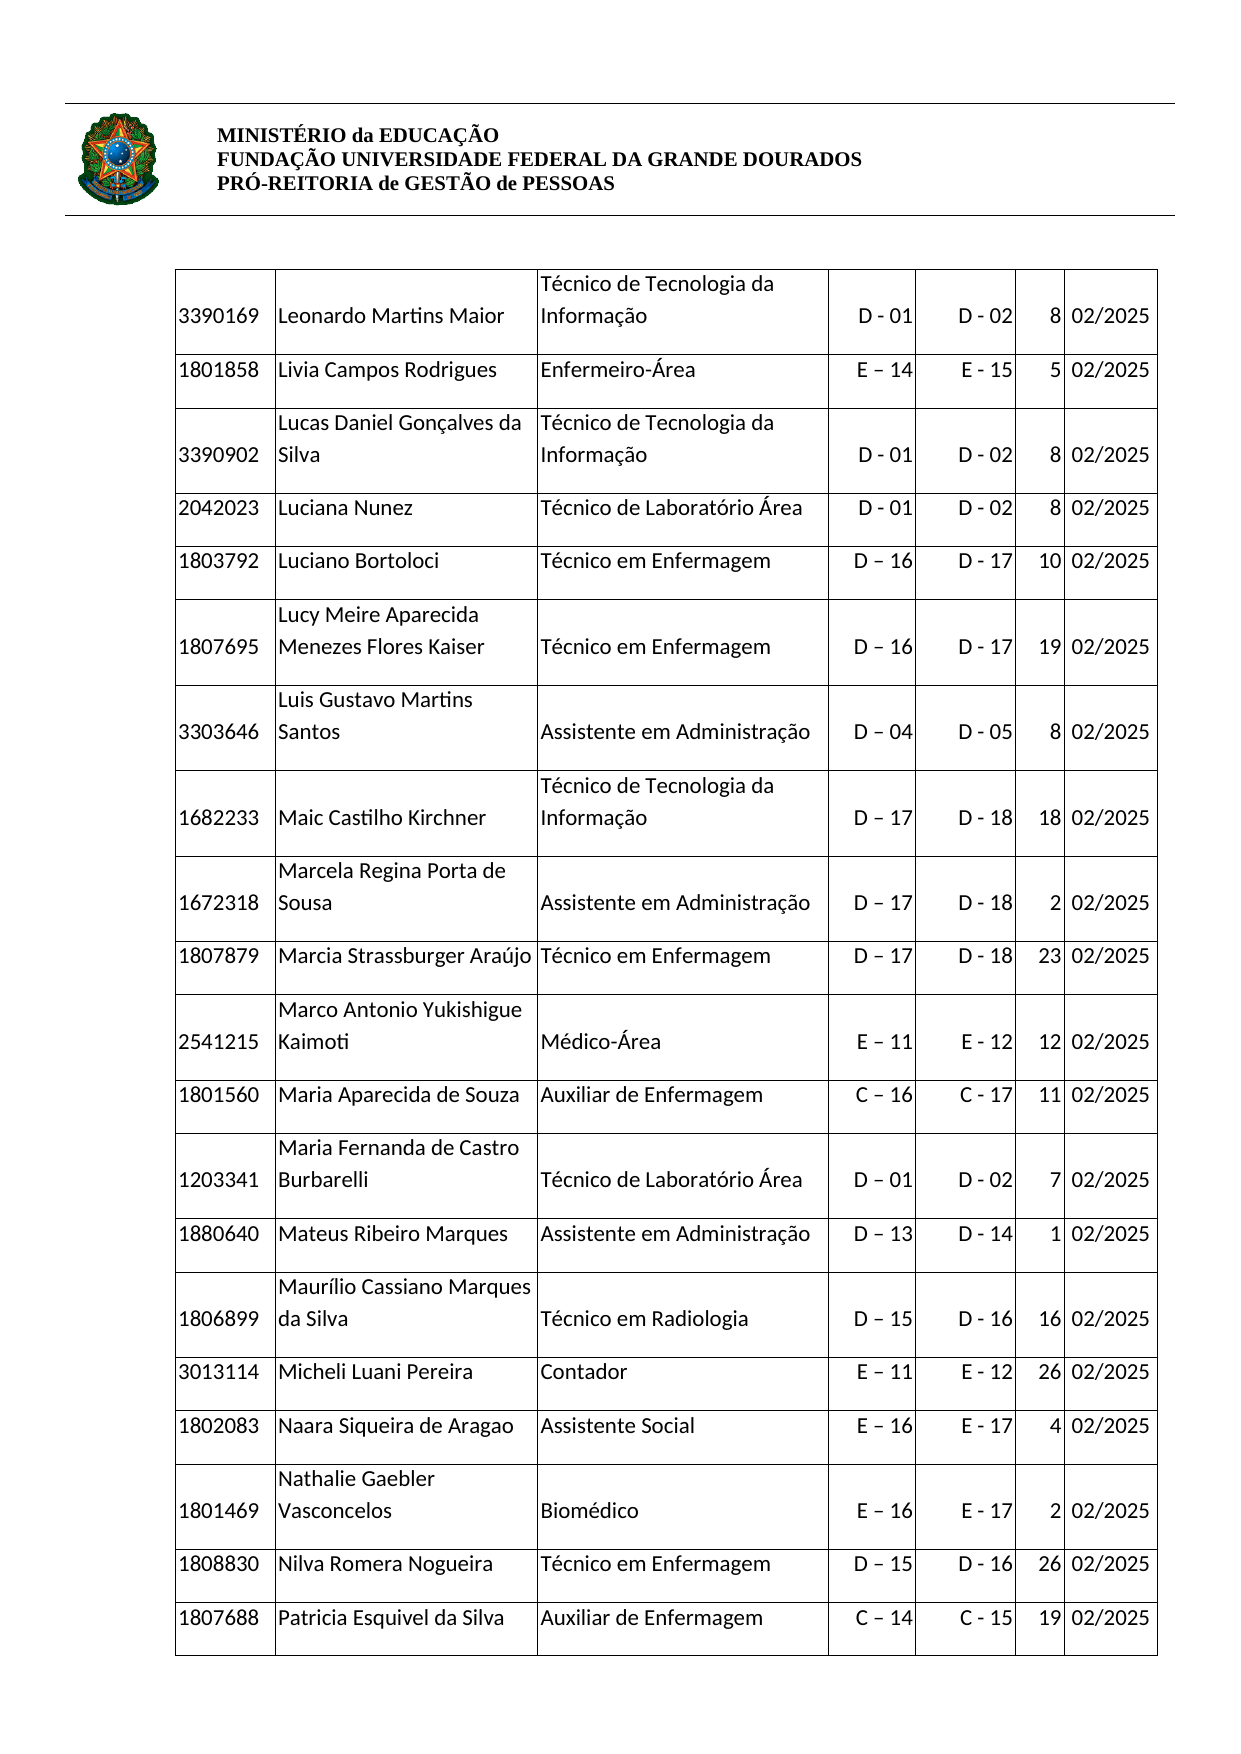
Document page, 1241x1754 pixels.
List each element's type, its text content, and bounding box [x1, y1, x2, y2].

table_cell C – 14 [829, 1603, 915, 1655]
table_cell Marco Antonio Yukishigue Kaimoti [276, 995, 537, 1080]
table_cell Enfermeiro-Área [538, 355, 828, 407]
table_cell D – 15 [829, 1550, 915, 1602]
table_cell D - 18 [916, 857, 1015, 941]
table_cell D – 13 [829, 1219, 915, 1272]
table_cell 8 [1016, 409, 1064, 493]
table_cell Assistente em Administração [538, 857, 828, 941]
table_cell D – 17 [829, 771, 915, 856]
table_cell Técnico de Tecnologia da Informação [538, 771, 828, 856]
table_cell 02/2025 [1065, 1219, 1157, 1272]
table_cell 10 [1016, 547, 1064, 599]
table_cell 26 [1016, 1358, 1064, 1410]
table_cell Auxiliar de Enfermagem [538, 1081, 828, 1133]
table_cell Técnico em Enfermagem [538, 547, 828, 599]
table_cell 02/2025 [1065, 942, 1157, 994]
table_cell 02/2025 [1065, 270, 1157, 354]
table_cell 02/2025 [1065, 1550, 1157, 1602]
table_cell Técnico em Enfermagem [538, 600, 828, 685]
table_cell Técnico em Enfermagem [538, 942, 828, 994]
table_cell E – 11 [829, 1358, 915, 1410]
table_cell 1672318 [176, 857, 275, 941]
table_cell Técnico em Radiologia [538, 1273, 828, 1357]
table_cell Técnico de Laboratório Área [538, 1134, 828, 1218]
table_cell Lucas Daniel Gonçalves da Silva [276, 409, 537, 493]
table_cell Auxiliar de Enfermagem [538, 1603, 828, 1655]
table_cell 1808830 [176, 1550, 275, 1602]
table_cell D - 02 [916, 1134, 1015, 1218]
table_cell 1682233 [176, 771, 275, 856]
table_cell D - 01 [829, 494, 915, 546]
table_cell Mateus Ribeiro Marques [276, 1219, 537, 1272]
table_cell Técnico de Laboratório Área [538, 494, 828, 546]
table_cell 1807695 [176, 600, 275, 685]
table_cell 02/2025 [1065, 857, 1157, 941]
table_cell C - 17 [916, 1081, 1015, 1133]
table_cell D - 02 [916, 409, 1015, 493]
table_cell D - 14 [916, 1219, 1015, 1272]
table_cell 02/2025 [1065, 600, 1157, 685]
table_cell 3390169 [176, 270, 275, 354]
table_cell 1 [1016, 1219, 1064, 1272]
table_cell Micheli Luani Pereira [276, 1358, 537, 1410]
table_cell E - 12 [916, 1358, 1015, 1410]
table_cell E – 16 [829, 1465, 915, 1549]
table_cell Médico-Área [538, 995, 828, 1080]
table_cell Assistente em Administração [538, 686, 828, 770]
table_cell 02/2025 [1065, 1465, 1157, 1549]
table_cell D - 18 [916, 942, 1015, 994]
table_cell 1807688 [176, 1603, 275, 1655]
table_cell 1203341 [176, 1134, 275, 1218]
table_cell D - 17 [916, 547, 1015, 599]
table_cell 02/2025 [1065, 1273, 1157, 1357]
table_cell 4 [1016, 1411, 1064, 1463]
table_cell 02/2025 [1065, 355, 1157, 407]
table_cell 02/2025 [1065, 1358, 1157, 1410]
table_cell E – 16 [829, 1411, 915, 1463]
table_cell Luciana Nunez [276, 494, 537, 546]
table_cell Maic Castilho Kirchner [276, 771, 537, 856]
table_cell 1880640 [176, 1219, 275, 1272]
table_cell 2042023 [176, 494, 275, 546]
table_cell 8 [1016, 270, 1064, 354]
table_cell D - 16 [916, 1550, 1015, 1602]
table_cell 1801858 [176, 355, 275, 407]
table_cell Luciano Bortoloci [276, 547, 537, 599]
table_cell Lucy Meire Aparecida Menezes Flores Kaiser [276, 600, 537, 685]
table_cell 02/2025 [1065, 1603, 1157, 1655]
table_cell C – 16 [829, 1081, 915, 1133]
table_cell 26 [1016, 1550, 1064, 1602]
table_cell D - 01 [829, 409, 915, 493]
table_cell D - 17 [916, 600, 1015, 685]
table_cell 1807879 [176, 942, 275, 994]
table_cell Maurílio Cassiano Marques da Silva [276, 1273, 537, 1357]
table_cell 23 [1016, 942, 1064, 994]
table_cell 02/2025 [1065, 771, 1157, 856]
table_cell D – 04 [829, 686, 915, 770]
table_cell Marcia Strassburger Araújo [276, 942, 537, 994]
table_cell Livia Campos Rodrigues [276, 355, 537, 407]
table_cell D – 01 [829, 1134, 915, 1218]
table_cell E – 11 [829, 995, 915, 1080]
table_cell Luis Gustavo Martins Santos [276, 686, 537, 770]
table_cell 1806899 [176, 1273, 275, 1357]
table_cell 2 [1016, 1465, 1064, 1549]
table_cell 2541215 [176, 995, 275, 1080]
table_cell D - 02 [916, 270, 1015, 354]
table_cell 02/2025 [1065, 409, 1157, 493]
table_cell 02/2025 [1065, 995, 1157, 1080]
table_cell 02/2025 [1065, 1081, 1157, 1133]
table_cell 7 [1016, 1134, 1064, 1218]
table_cell 1803792 [176, 547, 275, 599]
table_cell Maria Aparecida de Souza [276, 1081, 537, 1133]
table_cell Técnico em Enfermagem [538, 1550, 828, 1602]
table_cell D - 18 [916, 771, 1015, 856]
table_cell 1801469 [176, 1465, 275, 1549]
table_cell E – 14 [829, 355, 915, 407]
table_cell 19 [1016, 1603, 1064, 1655]
table_cell D – 17 [829, 942, 915, 994]
table_cell D - 01 [829, 270, 915, 354]
table_cell 5 [1016, 355, 1064, 407]
table_cell 16 [1016, 1273, 1064, 1357]
table_cell 3303646 [176, 686, 275, 770]
table_cell 02/2025 [1065, 547, 1157, 599]
table_cell 8 [1016, 494, 1064, 546]
table_cell D – 16 [829, 547, 915, 599]
table_cell 3013114 [176, 1358, 275, 1410]
table_cell 02/2025 [1065, 494, 1157, 546]
table_cell 1801560 [176, 1081, 275, 1133]
table_cell D – 16 [829, 600, 915, 685]
table_cell Naara Siqueira de Aragao [276, 1411, 537, 1463]
table_cell 8 [1016, 686, 1064, 770]
table_cell D – 15 [829, 1273, 915, 1357]
table_cell D - 02 [916, 494, 1015, 546]
table_cell D - 05 [916, 686, 1015, 770]
table_cell Técnico de Tecnologia da Informação [538, 409, 828, 493]
table_cell E - 17 [916, 1465, 1015, 1549]
table_cell Técnico de Tecnologia da Informação [538, 270, 828, 354]
table_cell E - 12 [916, 995, 1015, 1080]
table_cell 02/2025 [1065, 686, 1157, 770]
table_cell 11 [1016, 1081, 1064, 1133]
picture [76, 112, 160, 207]
table_cell Nathalie Gaebler Vasconcelos [276, 1465, 537, 1549]
table_cell 1802083 [176, 1411, 275, 1463]
table_cell C - 15 [916, 1603, 1015, 1655]
table_cell 19 [1016, 600, 1064, 685]
table_cell 2 [1016, 857, 1064, 941]
table_cell Contador [538, 1358, 828, 1410]
table_cell D - 16 [916, 1273, 1015, 1357]
table_cell E - 17 [916, 1411, 1015, 1463]
table_cell Maria Fernanda de Castro Burbarelli [276, 1134, 537, 1218]
table_cell Assistente em Administração [538, 1219, 828, 1272]
table_cell Biomédico [538, 1465, 828, 1549]
table_cell Patricia Esquivel da Silva [276, 1603, 537, 1655]
table_cell Assistente Social [538, 1411, 828, 1463]
table_cell D – 17 [829, 857, 915, 941]
table_cell 18 [1016, 771, 1064, 856]
table_cell 3390902 [176, 409, 275, 493]
table_cell 02/2025 [1065, 1411, 1157, 1463]
table_cell Leonardo Martins Maior [276, 270, 537, 354]
table_cell 12 [1016, 995, 1064, 1080]
table_cell Nilva Romera Nogueira [276, 1550, 537, 1602]
table_cell Marcela Regina Porta de Sousa [276, 857, 537, 941]
table_cell E - 15 [916, 355, 1015, 407]
table_cell 02/2025 [1065, 1134, 1157, 1218]
